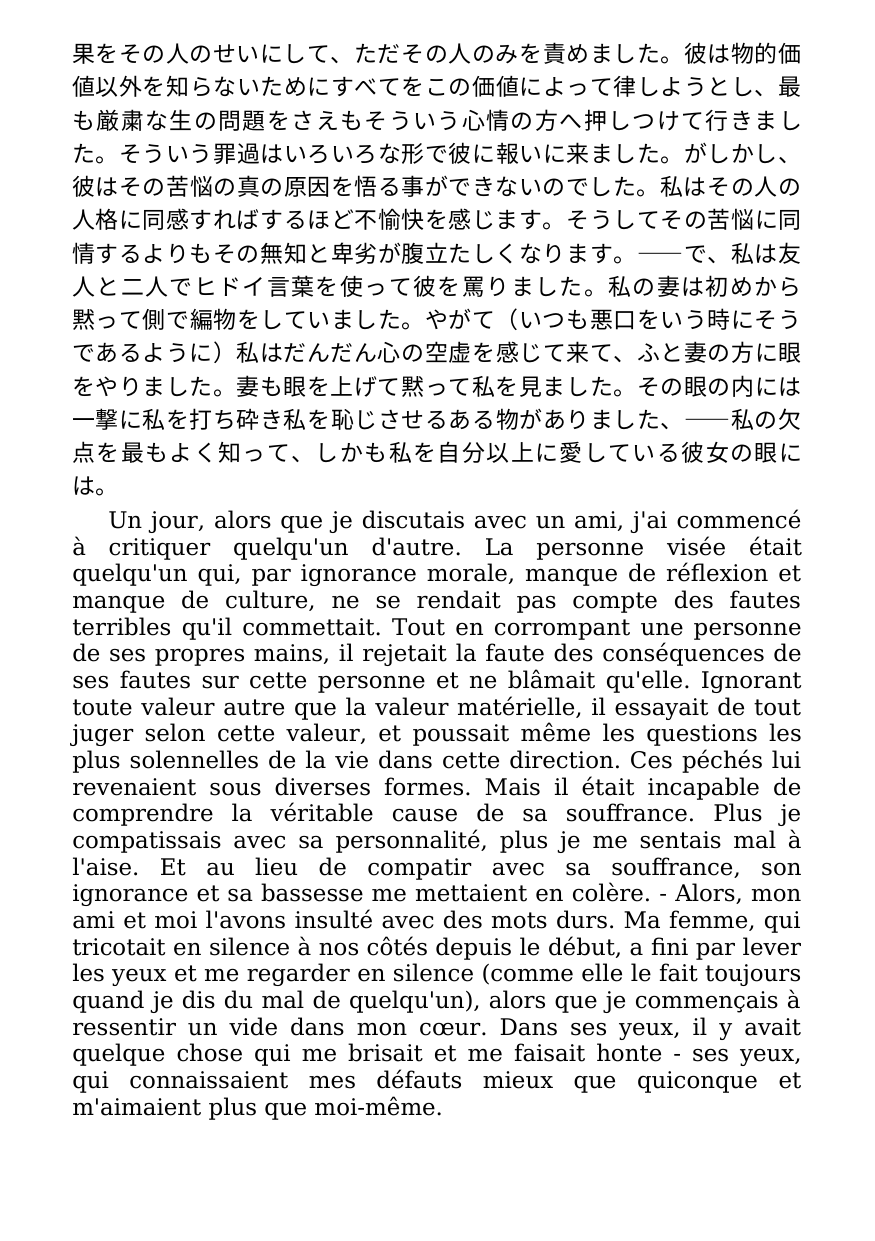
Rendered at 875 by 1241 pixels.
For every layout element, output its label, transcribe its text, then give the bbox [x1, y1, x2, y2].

text 果をその人のせいにして、ただその人のみを責めました。彼は物的価値以外を知らないためにすべてをこの価値によって律しようとし、最も厳粛な生の問題をさえもそういう心情の方へ押しつけて行きました。そういう罪過はいろいろな形で彼に報いに来ました。がしかし、彼はその苦悩の真の原因を悟る事ができないのでした。私はその人の人格に同感すればするほど不愉快を感じます。そうしてその苦悩に同情するよりもその無知と卑劣が腹立たしくなります。――で、私は友人と二人でヒドイ言葉を使って彼を罵りました。私の妻は初めから黙って側で編物をしていました。やがて（いつも悪口をいう時にそうであるように）私はだんだん心の空虚を感じて来て、ふと妻の方に眼をやりました。妻も眼を上げて黙って私を見ました。その眼の内には一撃に私を打ち砕き私を恥じさせるある物がありました、――私の欠点を最もよく知って、しかも私を自分以上に愛している彼女の眼には。 [72, 36, 802, 501]
text Un jour, alors que je discutais avec un ami, j'ai commencé à critiquer quelqu'un d'autre. La personne visée était quelqu'un qui, par ignorance morale, manque de réflexion et manque de culture, ne se rendait pas compte des fautes terribles qu'il commettait. Tout en corrompant une personne de ses propres mains, il rejetait la faute des conséquences de ses fautes sur cette personne et ne blâmait qu'elle. Ignorant toute valeur autre que la valeur matérielle, il essayait de tout juger selon cette valeur, et poussait même les questions les plus solennelles de la vie dans cette direction. Ces péchés lui revenaient sous diverses formes. Mais il était incapable de comprendre la véritable cause de sa souffrance. Plus je compatissais avec sa personnalité, plus je me sentais mal à l'aise. Et au lieu de compatir avec sa souffrance, son ignorance et sa bassesse me mettaient en colère. - Alors, mon ami et moi l'avons insulté avec des mots durs. Ma femme, qui tricotait en silence à nos côtés depuis le début, a fini par lever les yeux et me regarder en silence (comme elle le fait toujours quand je dis du mal de quelqu'un), alors que je commençais à ressentir un vide dans mon cœur. Dans ses yeux, il y avait quelque chose qui me brisait et me faisait honte - ses yeux, qui connaissaient mes défauts mieux que quiconque et m'aimaient plus que moi-même. [72, 507, 802, 1121]
